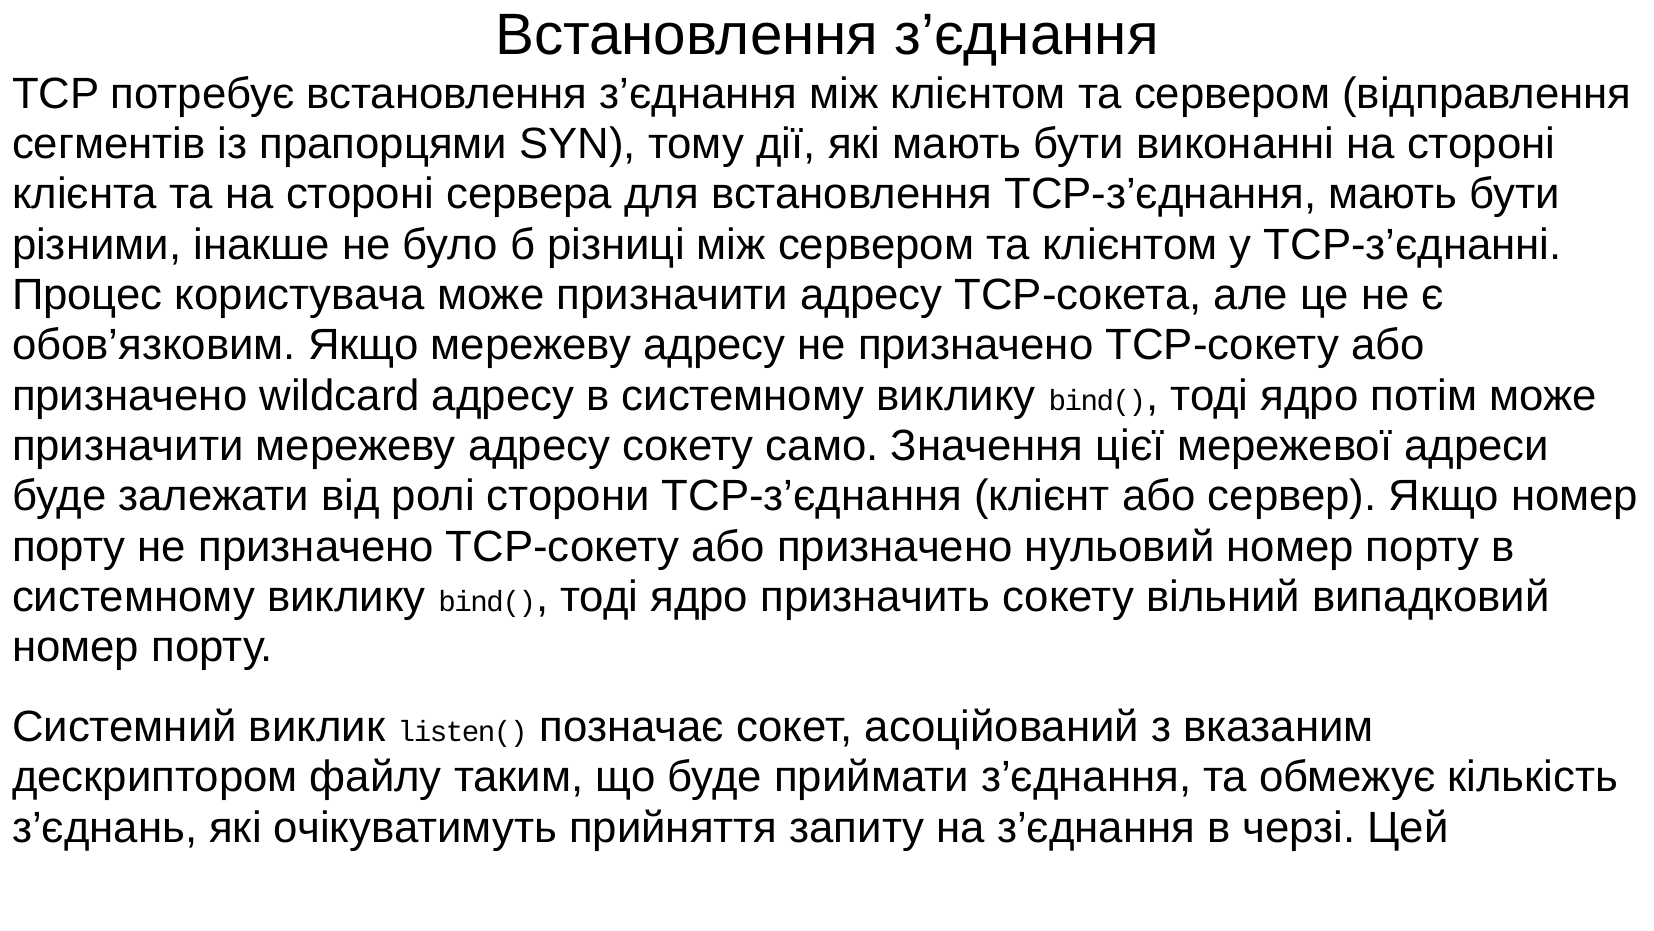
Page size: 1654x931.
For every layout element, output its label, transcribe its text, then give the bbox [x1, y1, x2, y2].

text TCP потребує встановлення з’єднання між клієнтом та сервером (відправлення сегментів із прапорцями SYN), тому дії, які мають бути виконанні на стороні клієнта та на стороні сервера для встановлення TCP-з’єднання, мають бути різними, інакше не було б різниці між сервером та клієнтом у TCP-з’єднанні. Процес користувача може призначити адресу TCP-сокета, але це не є обов’язковим. Якщо мережеву адресу не призначено TCP-сокету або призначено wildcard адресу в системному виклику bind(), тоді ядро потім може призначити мережеву адресу сокету само. Значення цієї мережевої адреси буде залежати від ролі сторони TCP-з’єднання (клієнт або сервер). Якщо номер порту не призначено TCP-сокету або призначено нульовий номер порту в системному виклику bind(), тоді ядро призначить сокету вільний випадковий номер порту. [12, 67, 1642, 671]
text Системний виклик listen() позначає сокет, асоційований з вказаним дескриптором файлу таким, що буде приймати з’єднання, та обмежує кількість з’єднань, які очікуватимуть прийняття запиту на з’єднання в черзі. Цей [12, 700, 1642, 851]
text Встановлення з’єднання [12, 0, 1642, 67]
